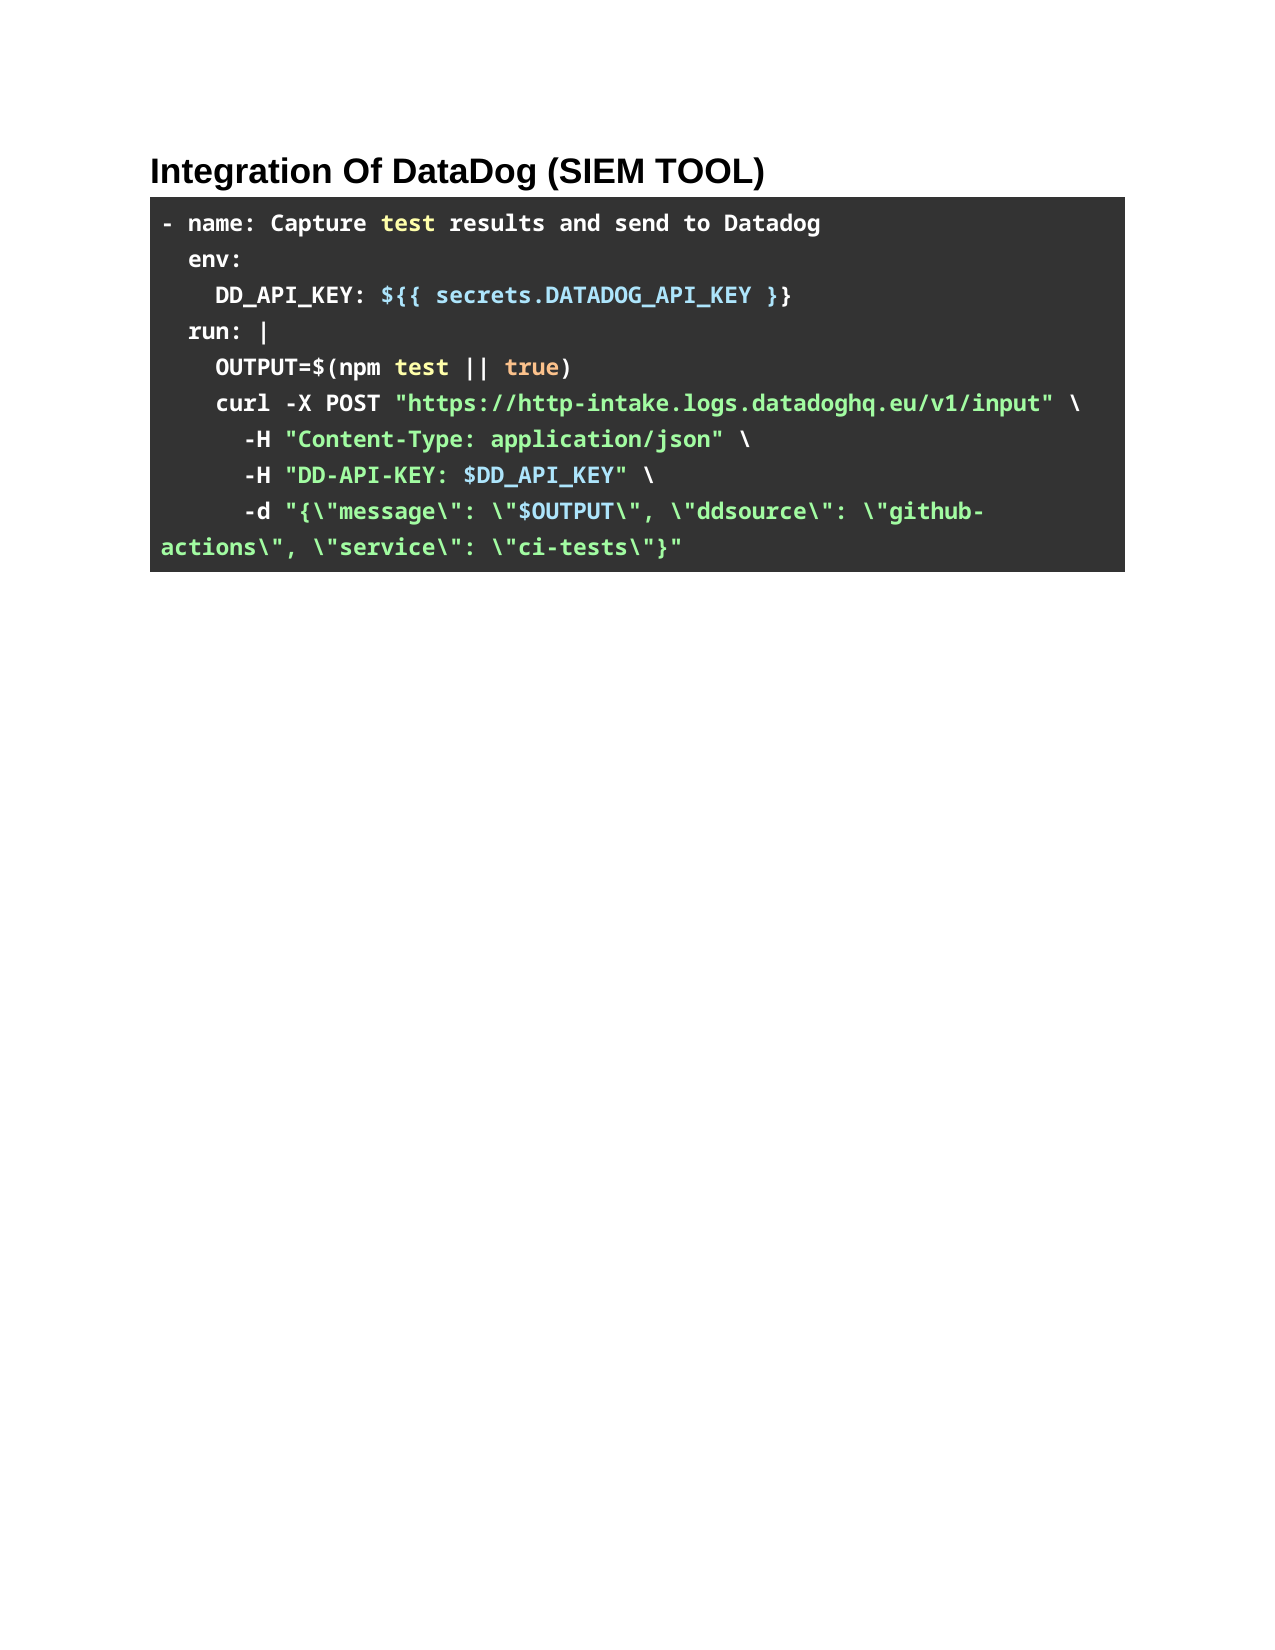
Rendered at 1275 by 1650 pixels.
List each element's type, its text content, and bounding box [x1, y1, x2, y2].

text Integration Of DataDog (SIEM TOOL) [150, 150, 1125, 191]
table_header - name: Capture test results and send to Datadog env: DD_API_KEY: ${{ secrets.DATADOG_API_KEY }} run: | OUTPUT=$(npm test || true) curl -X POST "https://http-intake.logs.datadoghq.eu/v1/input" \ -H "Content-Type: application/json" \ -H "DD-API-KEY: $DD_API_KEY" \ -d "{\"message\": \"$OUTPUT\", \"ddsource\": \"github-actions\", \"service\": \"ci-tests\"}" [150, 197, 1125, 572]
